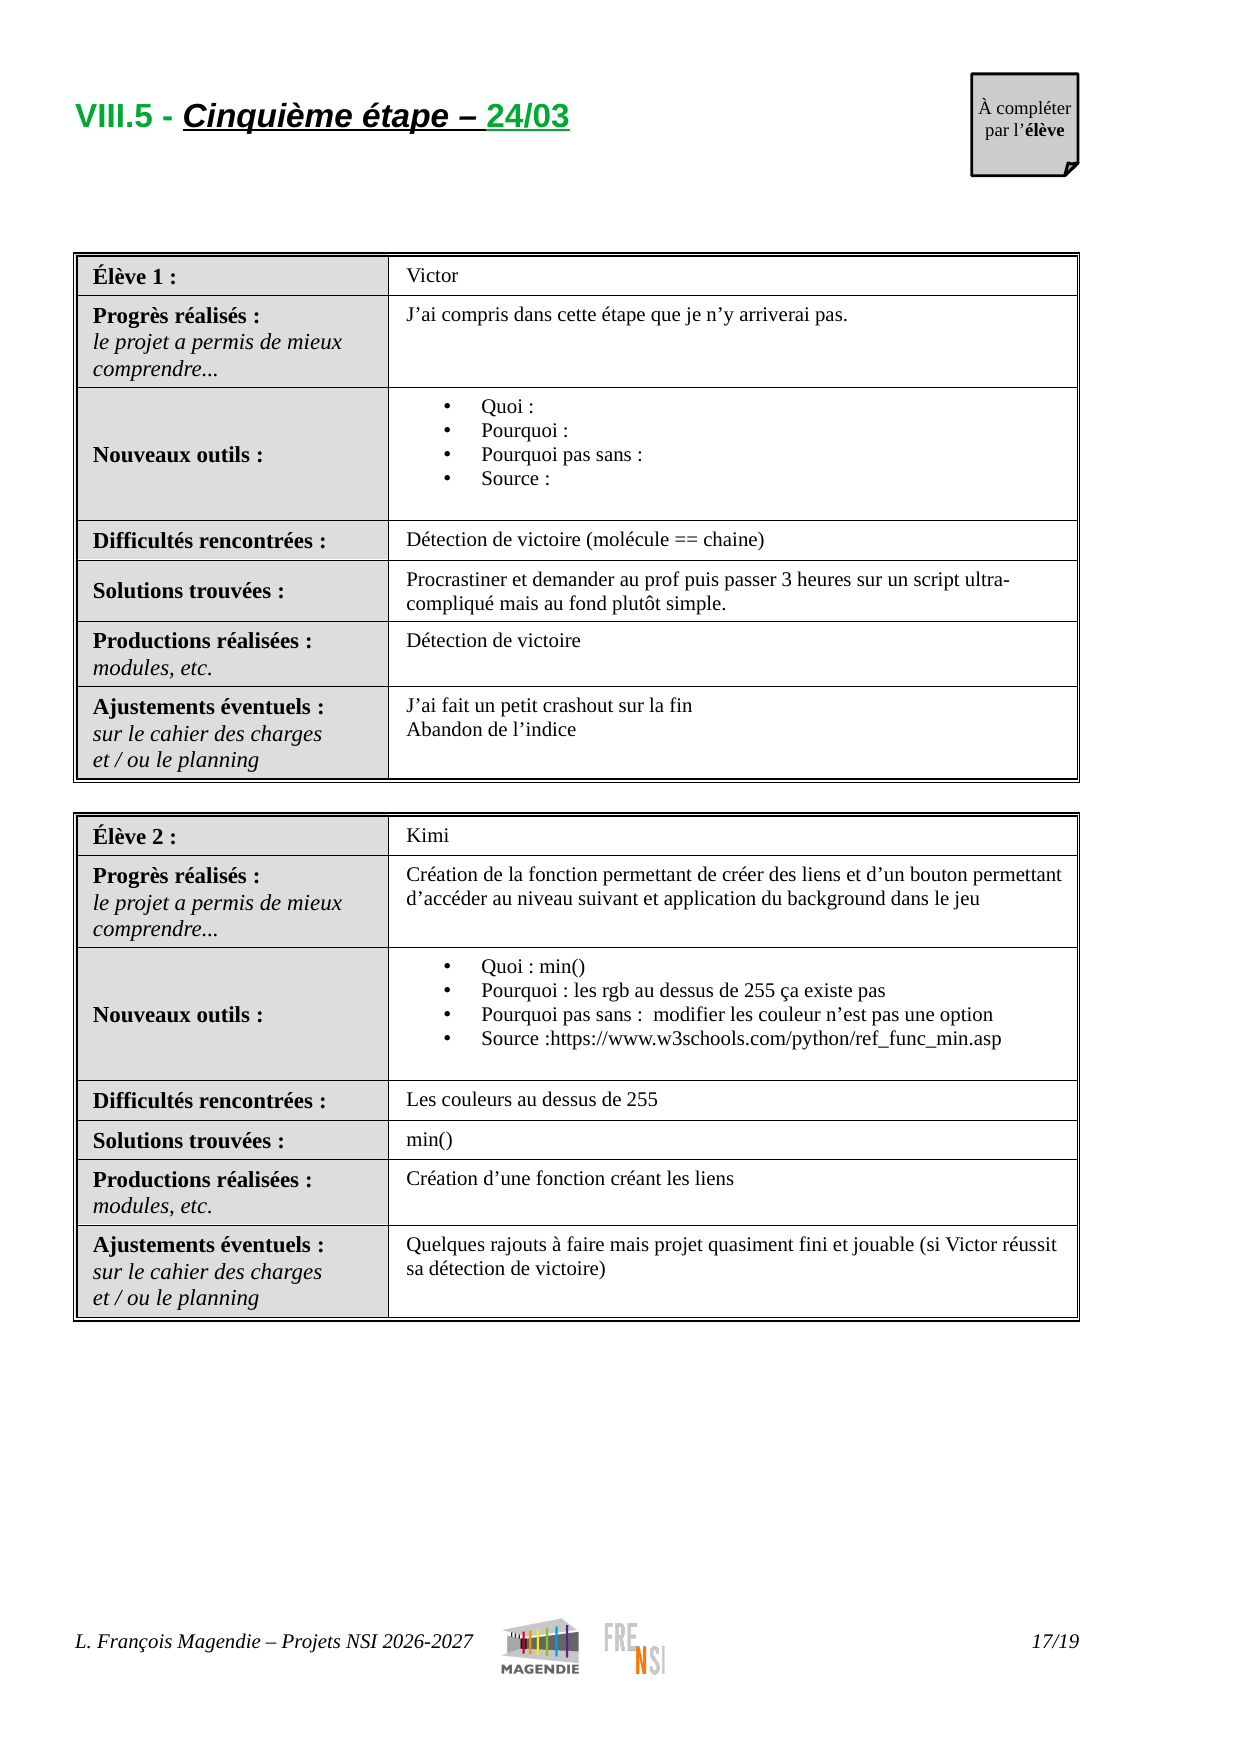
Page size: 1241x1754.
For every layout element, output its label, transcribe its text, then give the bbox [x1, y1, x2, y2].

table_header Élève 1 : [78, 257, 388, 295]
table_cell Productions réalisées : modules, etc. [78, 622, 388, 686]
table_cell Solutions trouvées : [78, 561, 388, 621]
table_cell Productions réalisées : modules, etc. [78, 1160, 388, 1224]
table_cell Quoi : min() Pourquoi : les rgb au dessus de 255 ça existe pas Pourquoi pas sans : modifier les couleur n’est pas une option Source :https://www.w3schools.com/python/ref_func_min.asp [389, 948, 1077, 1080]
table_cell Création de la fonction permettant de créer des liens et d’un bouton permettant d’accéder au niveau suivant et application du background dans le jeu [389, 856, 1077, 947]
picture [604, 1623, 665, 1675]
table_cell Difficultés rencontrées : [78, 521, 388, 559]
table_cell J’ai compris dans cette étape que je n’y arriverai pas. [389, 296, 1077, 387]
table_cell Détection de victoire (molécule == chaine) [389, 521, 1077, 559]
table_cell Ajustements éventuels : sur le cahier des charges et / ou le planning [78, 687, 388, 778]
table_cell Les couleurs au dessus de 255 [389, 1081, 1077, 1120]
table_cell Progrès réalisés : le projet a permis de mieux comprendre... [78, 856, 388, 947]
table_cell Nouveaux outils : [78, 388, 388, 520]
table_cell Détection de victoire [389, 622, 1077, 686]
table_header Kimi [389, 817, 1077, 855]
table_header Élève 2 : [78, 817, 388, 855]
table_header Victor [389, 257, 1077, 295]
table_cell J’ai fait un petit crashout sur la fin Abandon de l’indice [389, 687, 1077, 778]
table_cell Difficultés rencontrées : [78, 1081, 388, 1120]
table_cell Quelques rajouts à faire mais projet quasiment fini et jouable (si Victor réussit sa détection de victoire) [389, 1226, 1077, 1317]
table_cell Progrès réalisés : le projet a permis de mieux comprendre... [78, 296, 388, 387]
table_cell Solutions trouvées : [78, 1121, 388, 1159]
table_cell Création d’une fonction créant les liens [389, 1160, 1077, 1224]
table_cell Ajustements éventuels : sur le cahier des charges et / ou le planning [78, 1226, 388, 1317]
table_cell Quoi : Pourquoi : Pourquoi pas sans : Source : [389, 388, 1077, 520]
table_cell min() [389, 1121, 1077, 1159]
table_cell Nouveaux outils : [78, 948, 388, 1080]
subtitle Cinquième étape – 24/03 [75, 96, 970, 134]
table_cell Procrastiner et demander au prof puis passer 3 heures sur un script ultra-compliqué mais au fond plutôt simple. [389, 561, 1077, 621]
subtitle [1080, 96, 1165, 134]
picture [489, 1618, 590, 1679]
